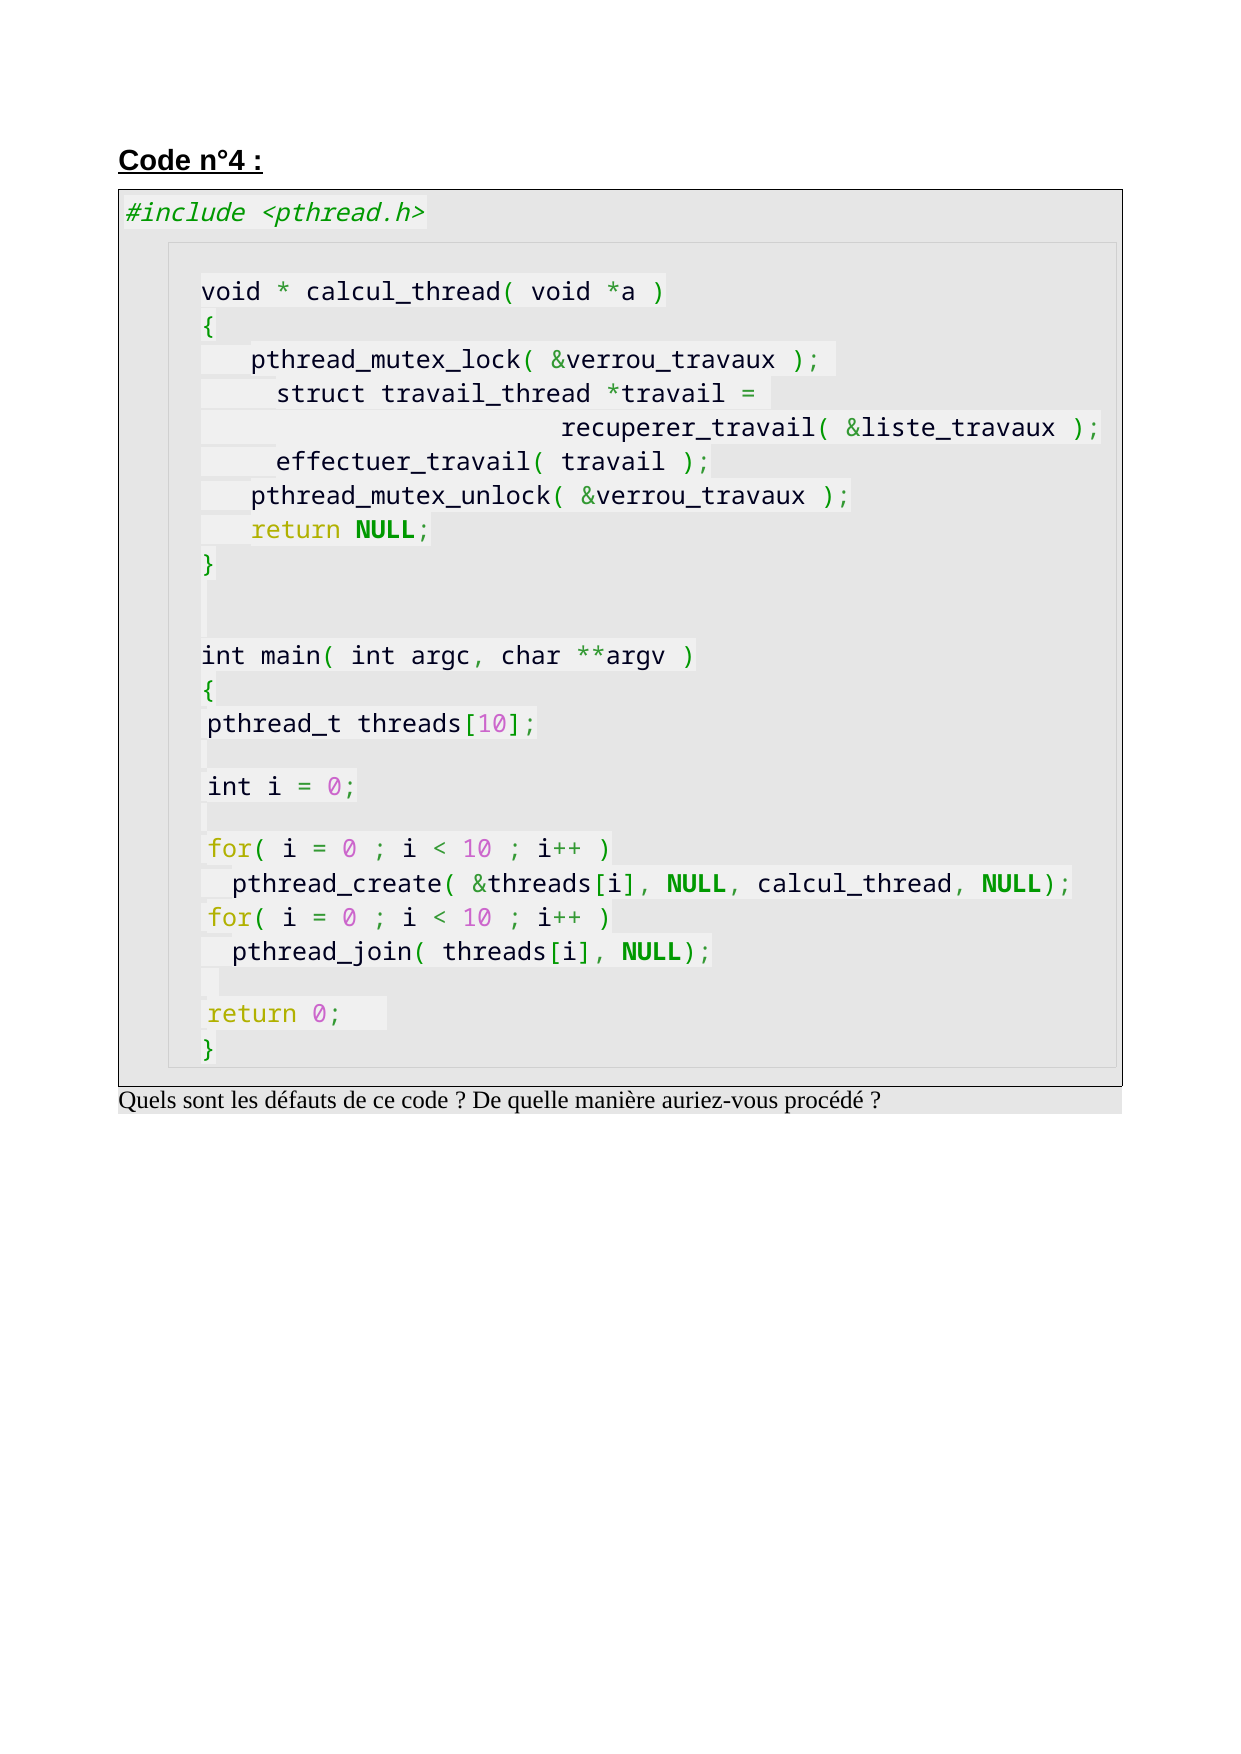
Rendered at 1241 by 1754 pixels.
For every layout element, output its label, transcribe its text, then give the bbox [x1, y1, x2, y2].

table_header #include <pthread.h> void * calcul_thread( void *a ) { pthread_mutex_lock( &verrou_travaux ); struct travail_thread *travail = recuperer_travail( &liste_travaux ); effectuer_travail( travail ); pthread_mutex_unlock( &verrou_travaux ); return NULL; } int main( int argc, char **argv ) { pthread_t threads[10]; int i = 0; for( i = 0 ; i < 10 ; i++ ) pthread_create( &threads[i], NULL, calcul_thread, NULL); for( i = 0 ; i < 10 ; i++ ) pthread_join( threads[i], NULL); return 0; } [119, 190, 1122, 1086]
text Quels sont les défauts de ce code ? De quelle manière auriez-vous procédé ? [118, 1087, 1122, 1114]
subtitle Code n°4 : [118, 143, 1122, 177]
